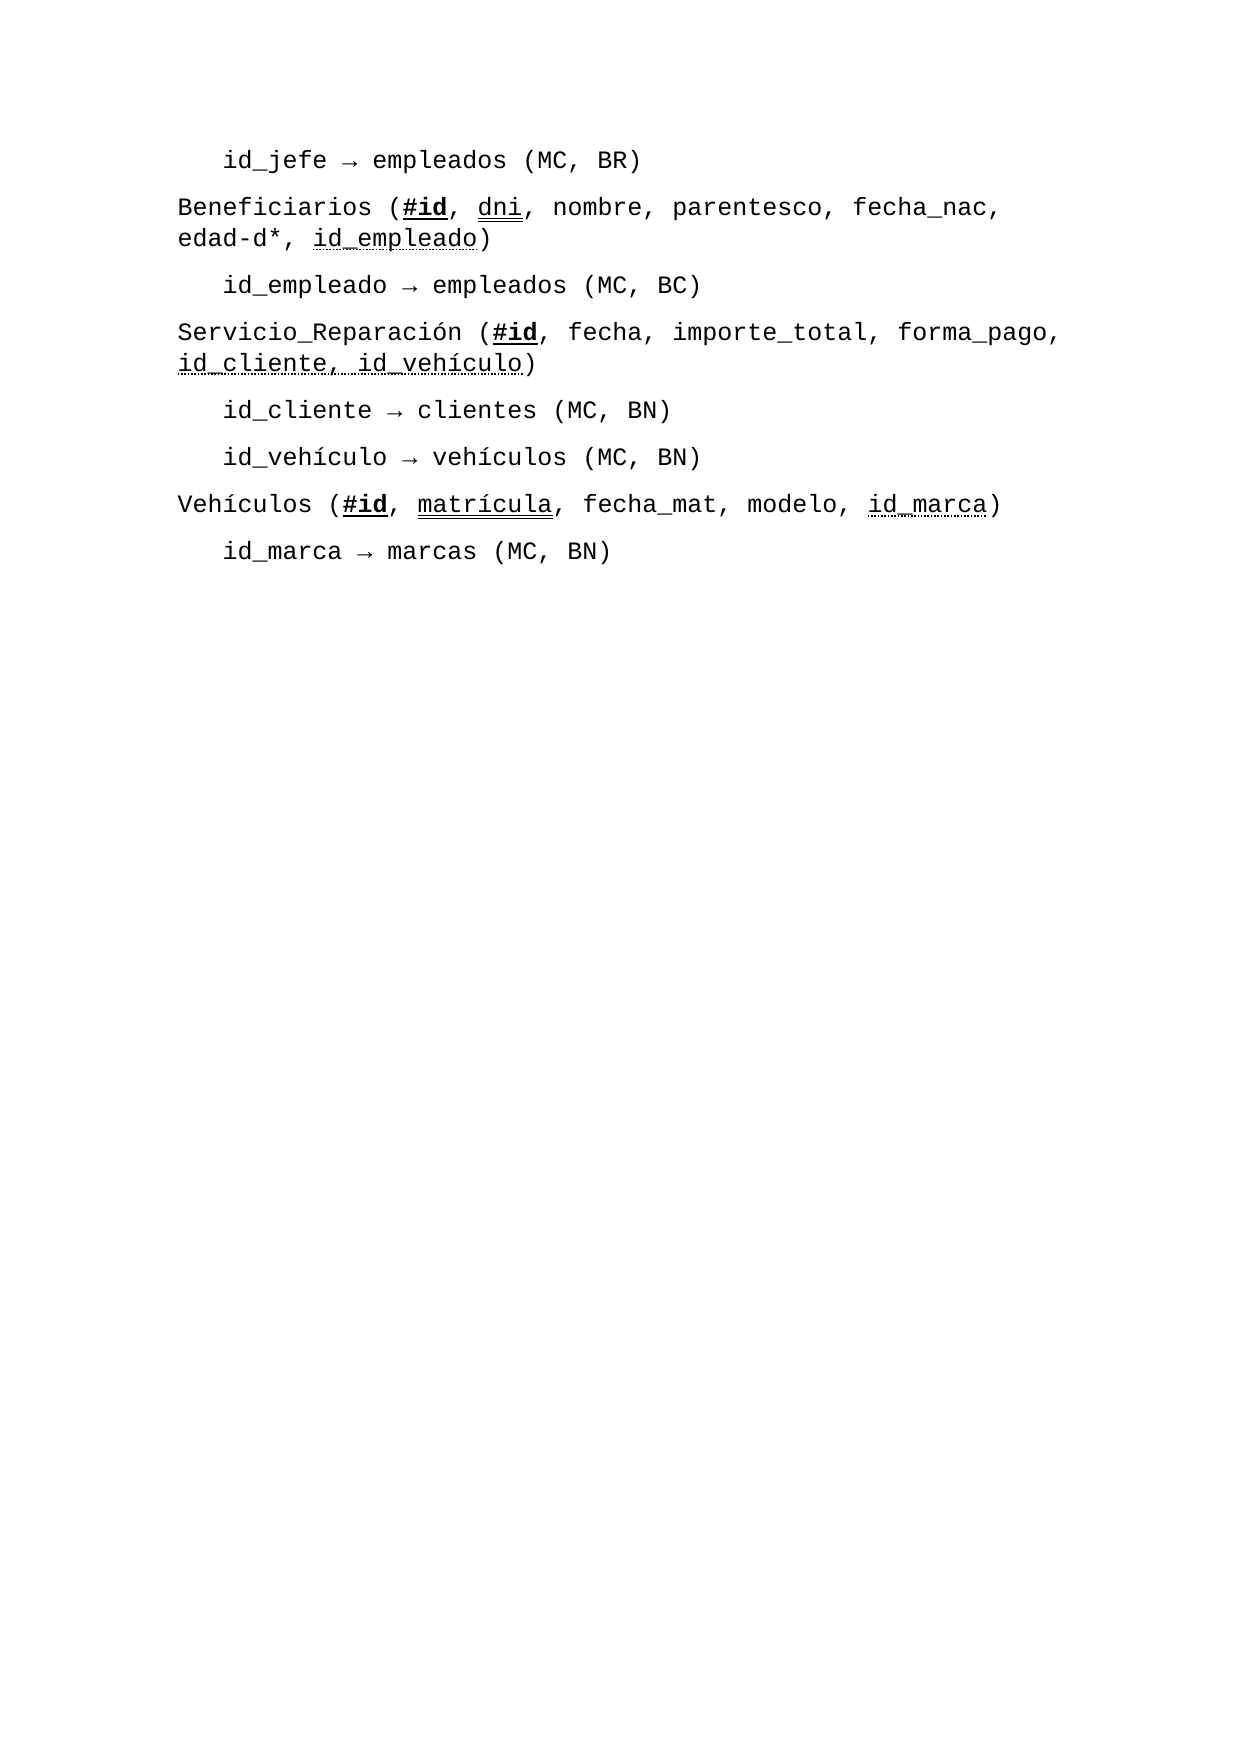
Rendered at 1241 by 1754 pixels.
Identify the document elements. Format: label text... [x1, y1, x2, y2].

text Vehículos (#id, matrícula, fecha_mat, modelo, id_marca) [177, 492, 1063, 520]
text id_cliente → clientes (MC, BN) [177, 397, 1063, 426]
text id_marca → marcas (MC, BN) [177, 539, 1063, 567]
text Servicio_Reparación (#id, fecha, importe_total, forma_pago, id_cliente, id_vehículo) [177, 320, 1063, 378]
text id_vehículo → vehículos (MC, BN) [177, 444, 1063, 473]
text Beneficiarios (#id, dni, nombre, parentesco, fecha_nac, edad-d*, id_empleado) [177, 195, 1063, 254]
text id_jefe → empleados (MC, BR) [177, 148, 1063, 176]
text id_empleado → empleados (MC, BC) [177, 272, 1063, 301]
